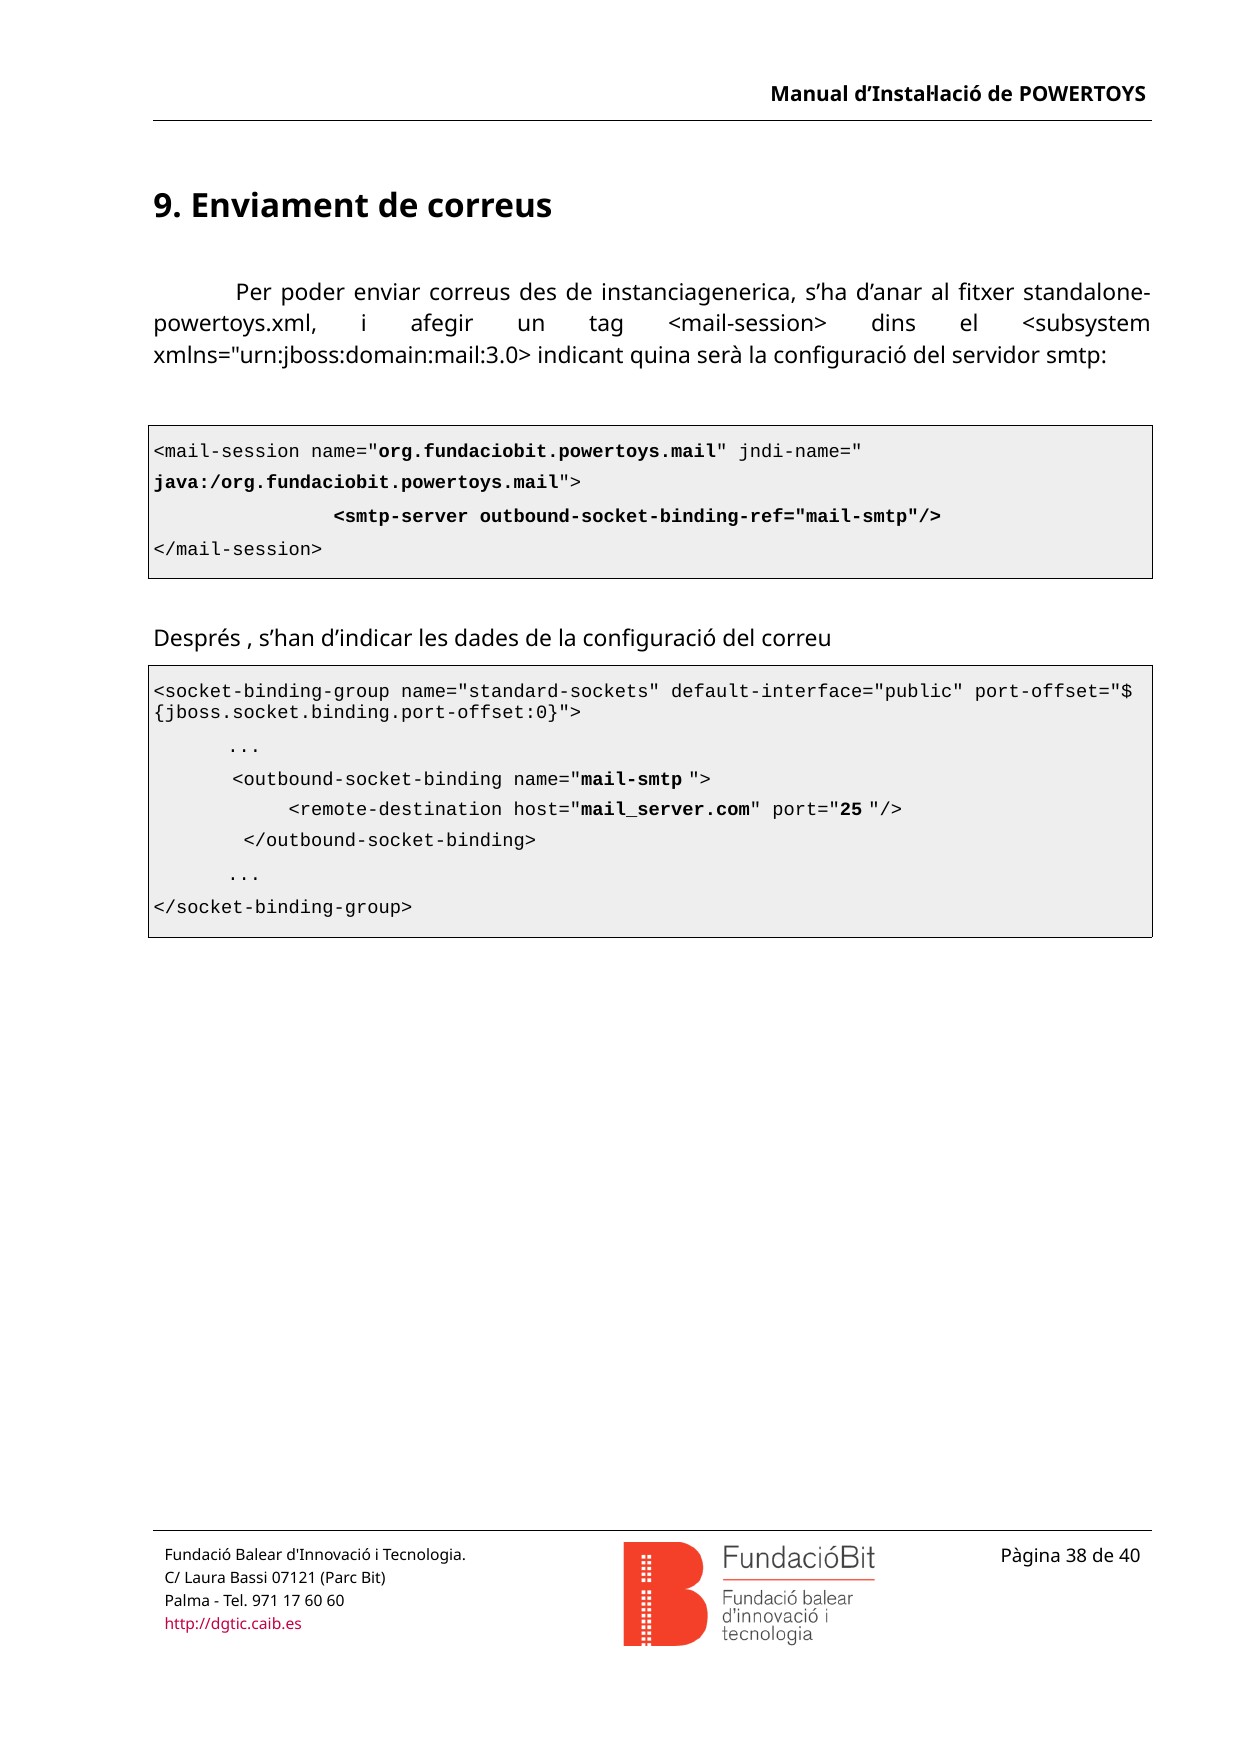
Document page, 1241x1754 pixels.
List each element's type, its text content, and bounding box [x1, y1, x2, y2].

text Després , s’han d’indicar les dades de la configuració del correu [153, 621, 1152, 653]
subtitle Enviament de correus [153, 181, 1152, 227]
text Per poder enviar correus des de instanciagenerica, s’ha d’anar al fitxer standalone-powertoys.xml, i afegir un tag <mail-session> dins el <subsystem xmlns="urn:jboss:domain:mail:3.0> indicant quina serà la configuració del servidor smtp: [153, 276, 1152, 370]
picture [623, 1542, 875, 1646]
table_header <socket-binding-group name="standard-sockets" default-interface="public" port-offset="${jboss.socket.binding.port-offset:0}"> ... <outbound-socket-binding name="mail-smtp "> <remote-destination host="mail_server.com" port="25 "/> </outbound-socket-binding> ... </socket-binding-group> [149, 666, 1152, 937]
table_header <mail-session name="org.fundaciobit.powertoys.mail" jndi-name=" java:/org.fundaciobit.powertoys.mail"> <smtp-server outbound-socket-binding-ref="mail-smtp"/> </mail-session> [149, 426, 1152, 578]
